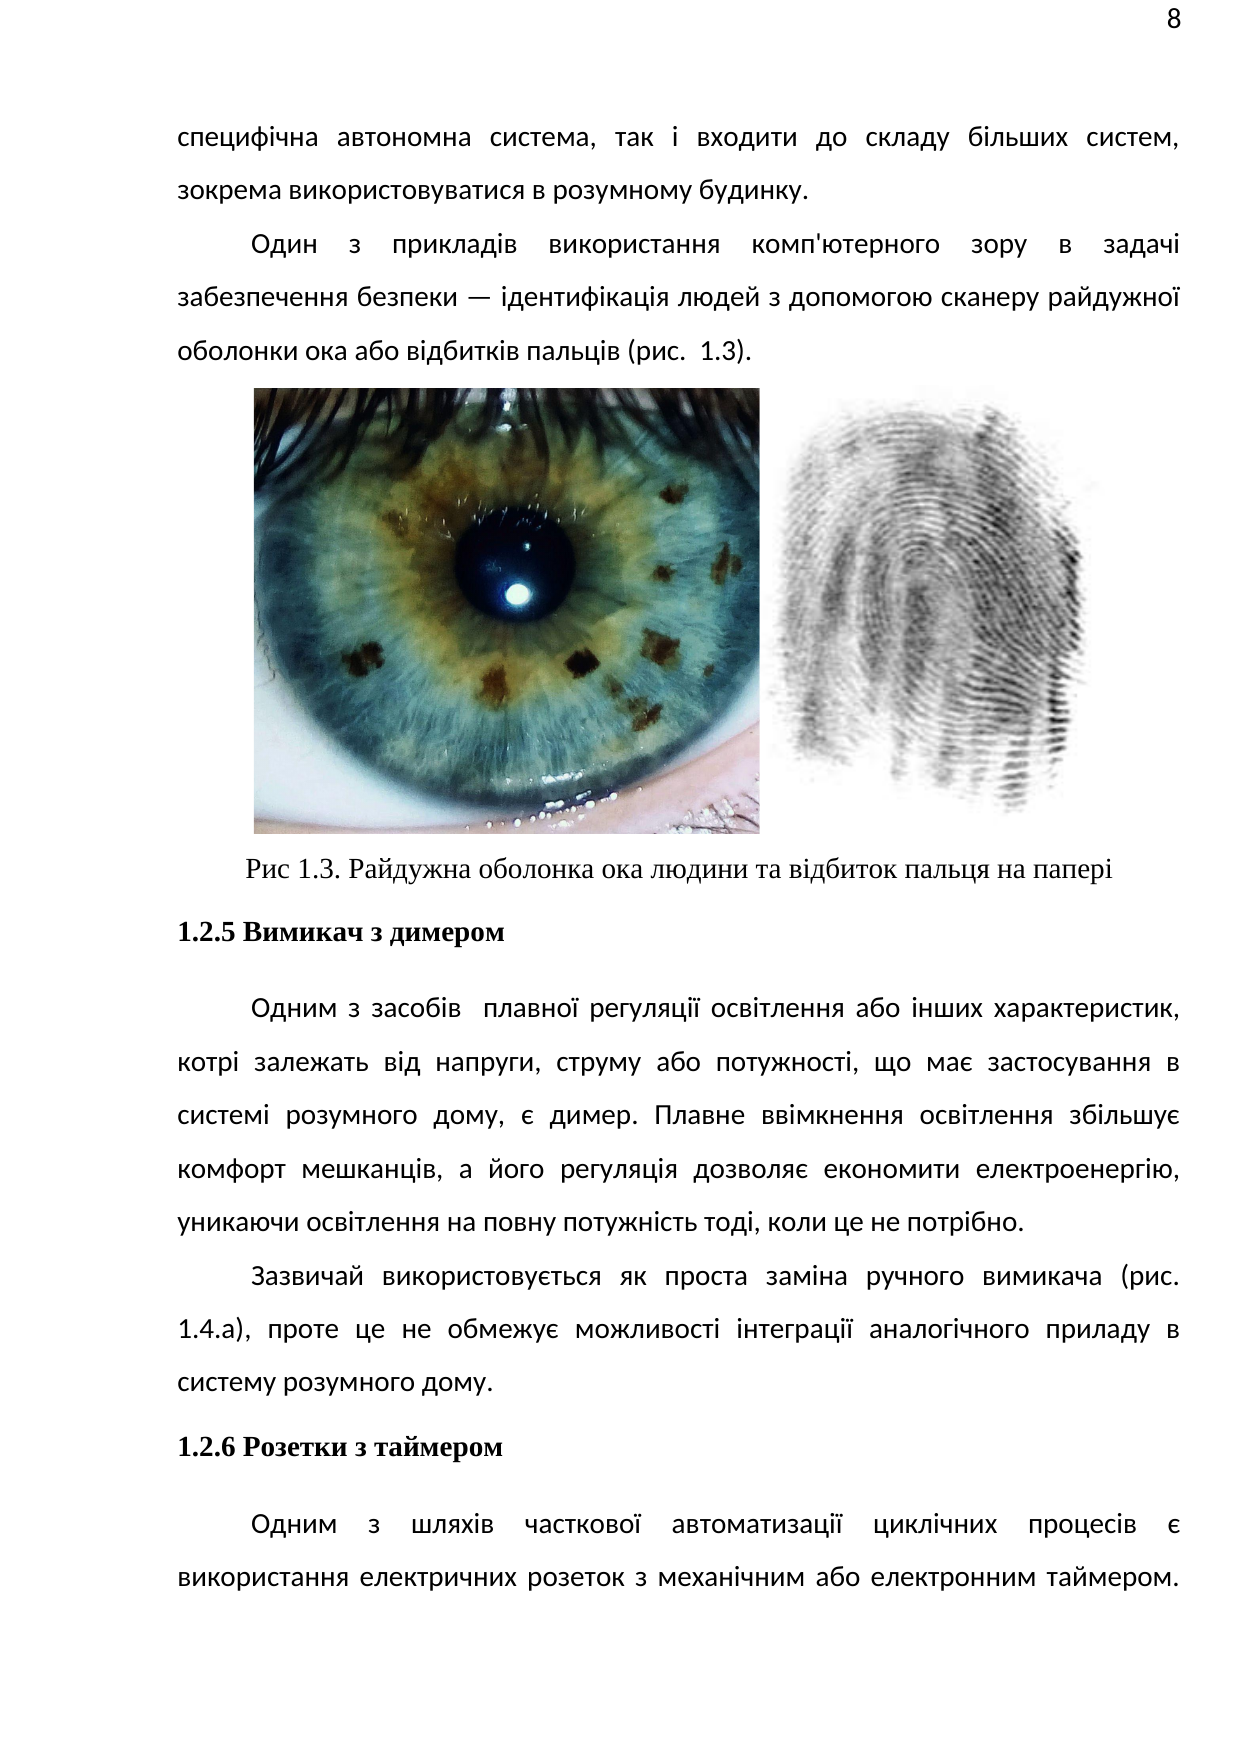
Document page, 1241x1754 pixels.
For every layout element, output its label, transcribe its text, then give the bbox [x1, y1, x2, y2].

text Одним з шляхів часткової автоматизації циклічних процесів є використання електричних розеток з механічним або електронним таймером. [177, 1505, 1181, 1594]
subtitle 1.2.5 Вимикач з димером [177, 914, 1181, 948]
text Одним з засобів плавної регуляції освітлення або інших характеристик, котрі залежать від напруги, струму або потужності, що має застосування в системі розумного дому, є димер. Плавне ввімкнення освітлення збільшує комфорт мешканців, а його регуляція дозволяє економити електроенергію, уникаючи освітлення на повну потужність тоді, коли це не потрібно. [177, 989, 1181, 1239]
text Зазвичай використовується як проста заміна ручного вимикача (рис. 1.4.а), проте це не обмежує можливості інтеграції аналогічного приладу в систему розумного дому. [177, 1257, 1181, 1399]
picture [253, 385, 1105, 834]
text Рис 1.3. Райдужна оболонка ока людини та відбиток пальця на папері [177, 851, 1181, 885]
text Один з прикладів використання комп'ютерного зору в задачі забезпечення безпеки — ідентифікація людей з допомогою сканеру райдужної оболонки ока або відбитків пальців (рис. 1.3). [177, 225, 1181, 367]
subtitle 1.2.6 Розетки з таймером [177, 1429, 1181, 1463]
text специфічна автономна система, так і входити до складу більших систем, зокрема використовуватися в розумному будинку. [177, 118, 1181, 207]
